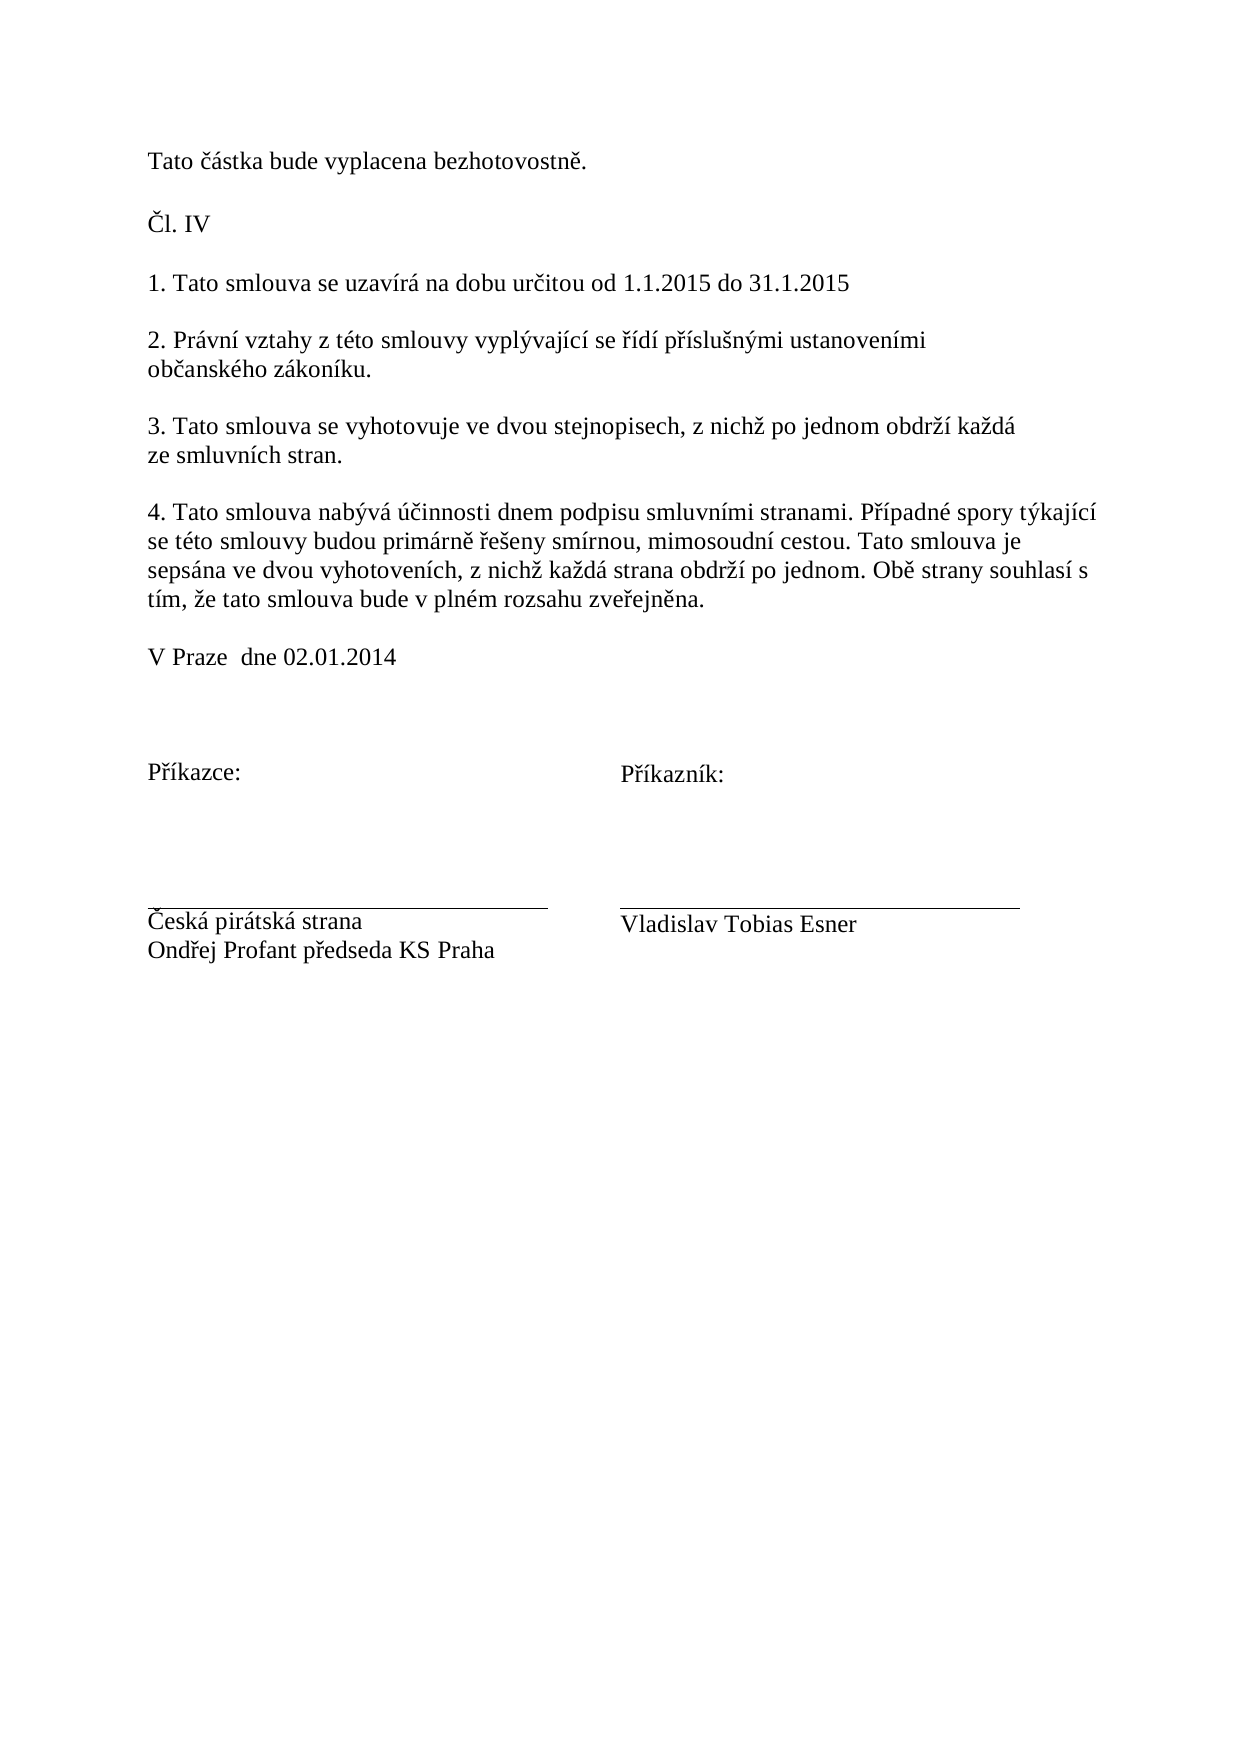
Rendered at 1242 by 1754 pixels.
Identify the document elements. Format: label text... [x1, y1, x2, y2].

text V Praze dne 02.01.2014 [147, 641, 1104, 669]
text Čl. IV [147, 209, 1104, 238]
text Vladislav Tobias Esner [620, 909, 1104, 938]
text Česká pirátská strana [147, 906, 499, 934]
text 4. Tato smlouva nabývá účinnosti dnem podpisu smluvními stranami. Případné spory týkající se této smlouvy budou primárně řešeny smírnou, mimosoudní cestou. Tato smlouva je sepsána ve dvou vyhotoveních, z nichž každá strana obdrží po jednom. Obě strany souhlasí s tím, že tato smlouva bude v plném rozsahu zveřejněna. [147, 497, 1097, 612]
text 3. Tato smlouva se vyhotovuje ve dvou stejnopisech, z nichž po jednom obdrží každá ze smluvních stran. [147, 412, 1033, 469]
text Ondřej Profant předseda KS Praha [147, 935, 505, 963]
text Příkazník: [620, 759, 1104, 787]
text 1. Tato smlouva se uzavírá na dobu určitou od 1.1.2015 do 31.1.2015 [147, 268, 1104, 297]
text 2. Právní vztahy z této smlouvy vyplývající se řídí příslušnými ustanoveními občanského zákoníku. [147, 326, 1045, 383]
text Příkazce: [147, 756, 246, 784]
text Tato částka bude vyplacena bezhotovostně. [147, 146, 1104, 174]
